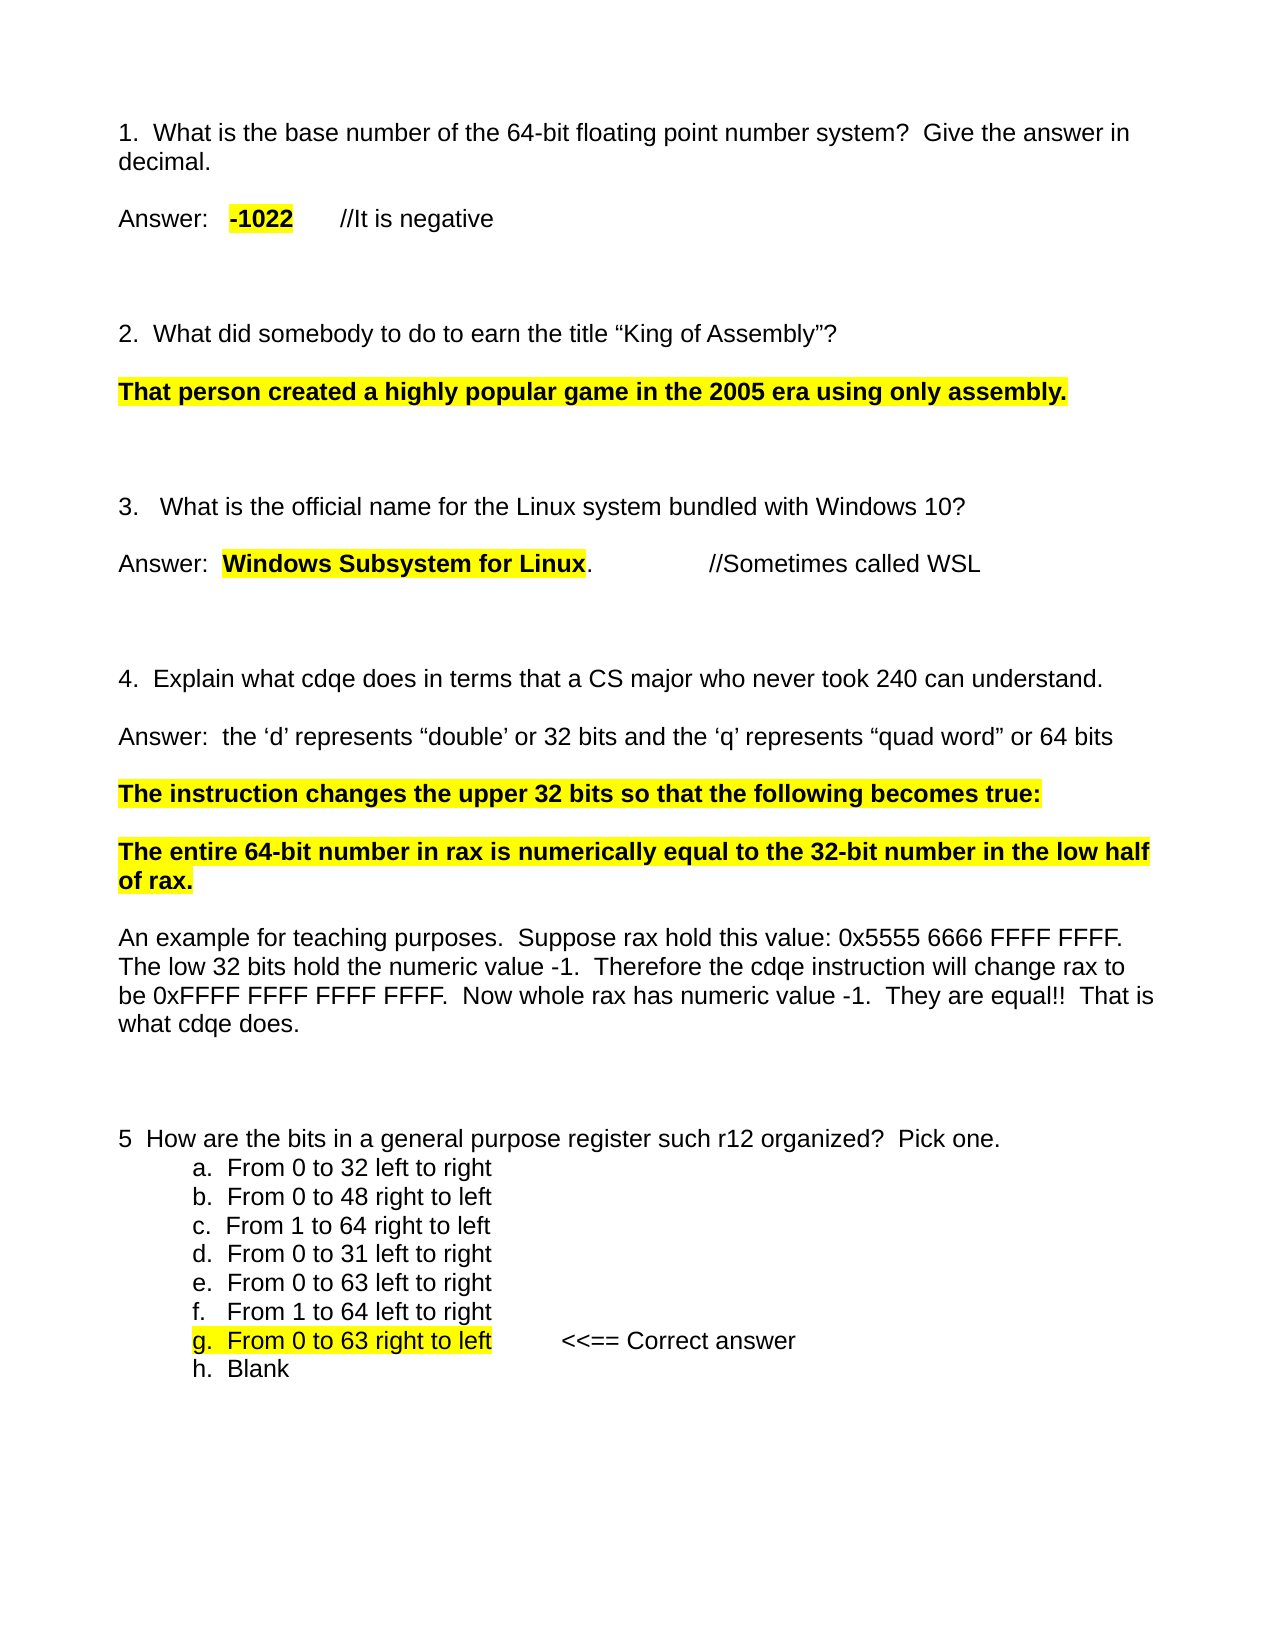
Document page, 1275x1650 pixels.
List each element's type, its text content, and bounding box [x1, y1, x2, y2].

text That person created a highly popular game in the 2005 era using only assembly. [118, 377, 1157, 406]
text e. From 0 to 63 left to right [118, 1268, 1157, 1297]
text d. From 0 to 31 left to right [118, 1239, 1157, 1268]
text b. From 0 to 48 right to left [118, 1182, 1157, 1211]
text An example for teaching purposes. Suppose rax hold this value: 0x5555 6666 FFFF FFFF. [118, 923, 1157, 952]
text g. From 0 to 63 right to left <<== Correct answer [118, 1326, 1157, 1354]
text f. From 1 to 64 left to right [118, 1297, 1157, 1326]
text h. Blank [118, 1354, 1157, 1383]
text The entire 64-bit number in rax is numerically equal to the 32-bit number in the low half of rax. [118, 837, 1157, 894]
text The low 32 bits hold the numeric value -1. Therefore the cdqe instruction will change rax to be 0xFFFF FFFF FFFF FFFF. Now whole rax has numeric value -1. They are equal!! That is what cdqe does. [118, 952, 1157, 1038]
text 4. Explain what cdqe does in terms that a CS major who never took 240 can understand. [118, 664, 1157, 693]
text Answer: -1022 //It is negative [118, 204, 1157, 233]
text c. From 1 to 64 right to left [118, 1211, 1157, 1239]
text Answer: the ‘d’ represents “double’ or 32 bits and the ‘q’ represents “quad word” or 64 bits [118, 722, 1157, 751]
text 2. What did somebody to do to earn the title “King of Assembly”? [118, 319, 1157, 348]
text 3. What is the official name for the Linux system bundled with Windows 10? [118, 492, 1157, 521]
text 5 How are the bits in a general purpose register such r12 organized? Pick one. [118, 1124, 1157, 1153]
text a. From 0 to 32 left to right [118, 1153, 1157, 1182]
text Answer: Windows Subsystem for Linux. //Sometimes called WSL [118, 549, 1157, 578]
text 1. What is the base number of the 64-bit floating point number system? Give the answer in decimal. [118, 118, 1157, 176]
text The instruction changes the upper 32 bits so that the following becomes true: [118, 779, 1157, 808]
